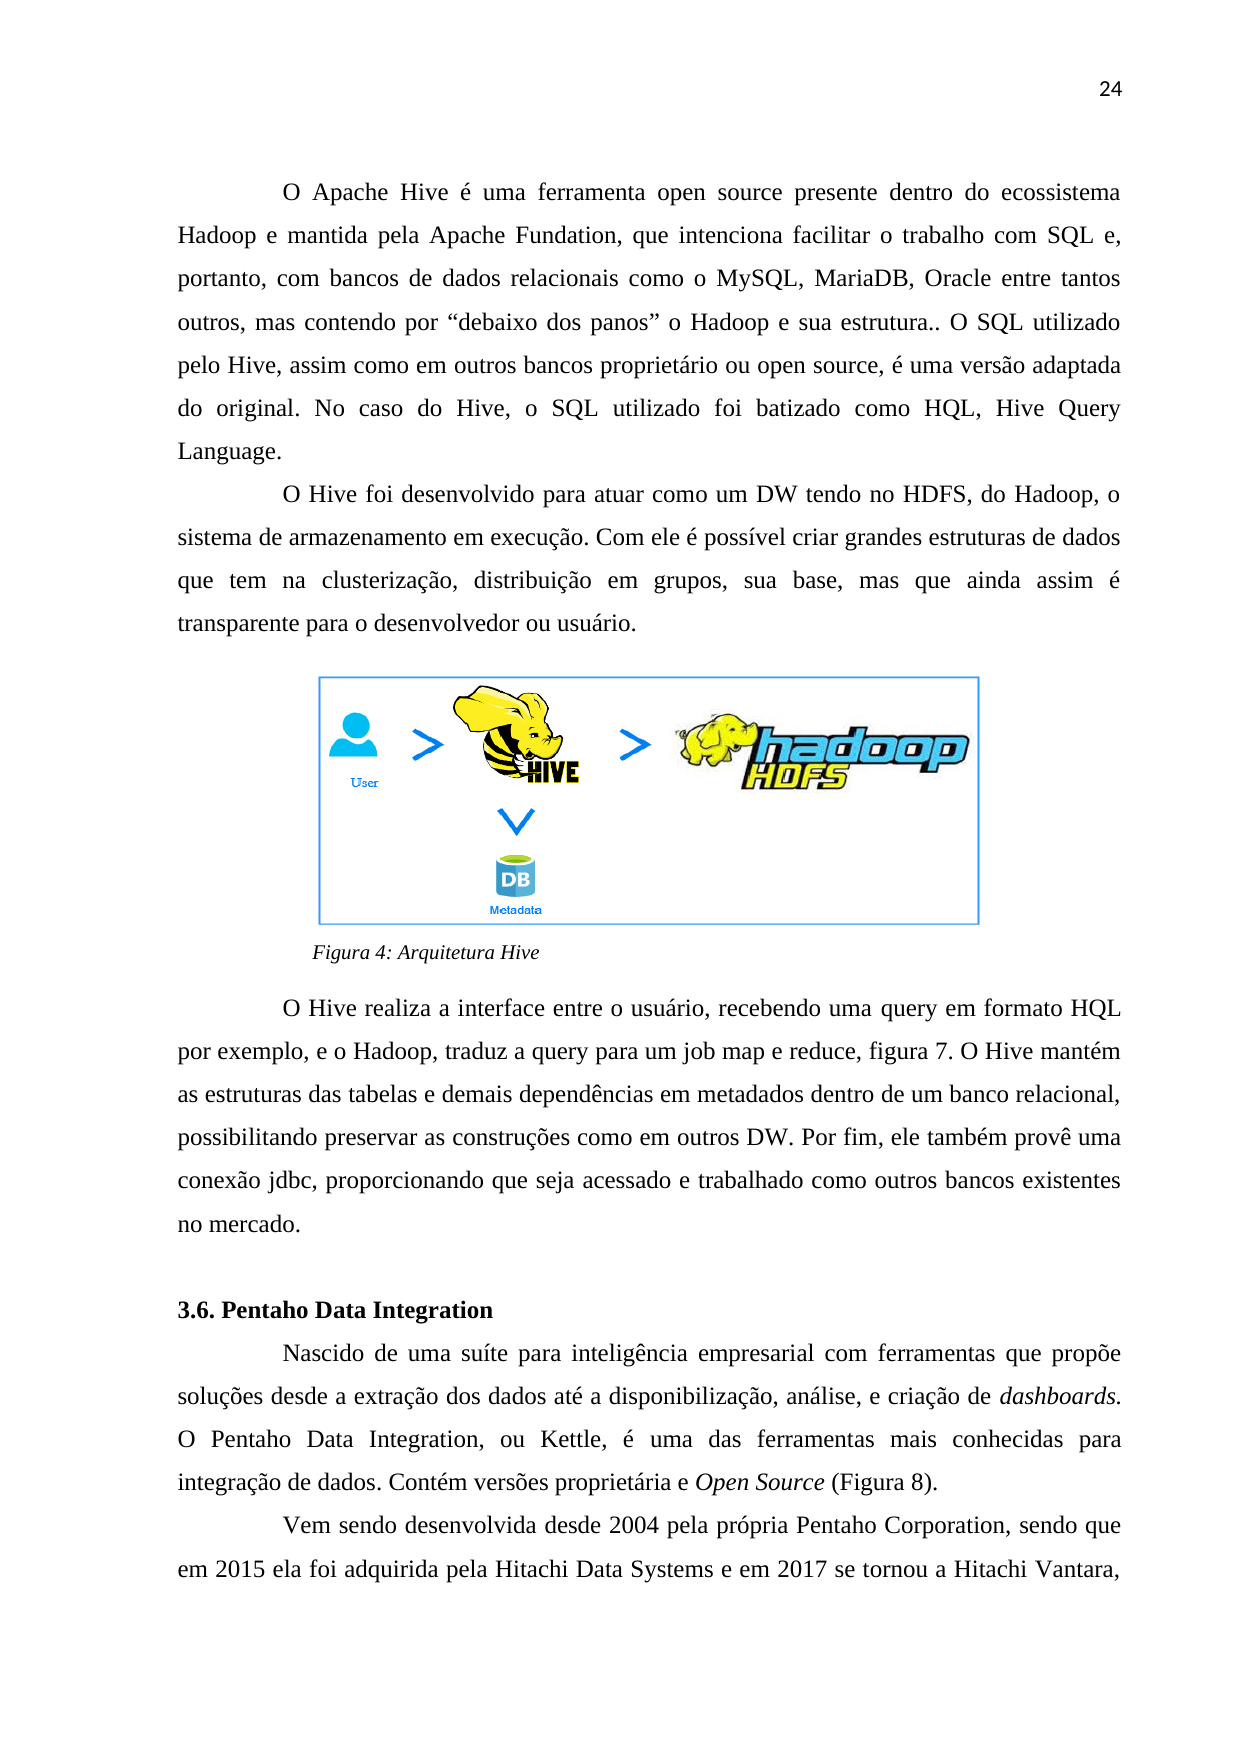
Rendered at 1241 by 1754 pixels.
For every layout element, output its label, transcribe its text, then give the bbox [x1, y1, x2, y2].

text Vem sendo desenvolvida desde 2004 pela própria Pentaho Corporation, sendo que em 2015 ela foi adquirida pela Hitachi Data Systems e em 2017 se tornou a Hitachi Vantara, [177, 1511, 1122, 1582]
subtitle 3.6. Pentaho Data Integration [177, 1295, 1122, 1324]
text O Hive realiza a interface entre o usuário, recebendo uma query em formato HQL por exemplo, e o Hadoop, traduz a query para um job map e reduce, figura 7. O Hive mantém as estruturas das tabelas e demais dependências em metadados dentro de um banco relacional, possibilitando preservar as construções como em outros DW. Por fim, ele também provê uma conexão jdbc, proporcionando que seja acessado e trabalhado como outros bancos existentes no mercado. [177, 695, 1122, 1237]
text Nascido de uma suíte para inteligência empresarial com ferramentas que propõe soluções desde a extração dos dados até a disponibilização, análise, e criação de dashboards. O Pentaho Data Integration, ou Kettle, é uma das ferramentas mais conhecidas para integração de dados. Contém versões proprietária e Open Source (Figura 8). [177, 1338, 1122, 1496]
text Figura 4: Arquitetura Hive [312, 711, 987, 964]
text O Apache Hive é uma ferramenta open source presente dentro do ecossistema Hadoop e mantida pela Apache Fundation, que intenciona facilitar o trabalho com SQL e, portanto, com bancos de dados relacionais como o MySQL, MariaDB, Oracle entre tantos outros, mas contendo por “debaixo dos panos” o Hadoop e sua estrutura.. O SQL utilizado pelo Hive, assim como em outros bancos proprietário ou open source, é uma versão adaptada do original. No caso do Hive, o SQL utilizado foi batizado como HQL, Hive Query Language. [177, 177, 1122, 465]
text O Hive foi desenvolvido para atuar como um DW tendo no HDFS, do Hadoop, o sistema de armazenamento em execução. Com ele é possível criar grandes estruturas de dados que tem na clusterização, distribuição em grupos, sua base, mas que ainda assim é transparente para o desenvolvedor ou usuário. [177, 479, 1122, 637]
